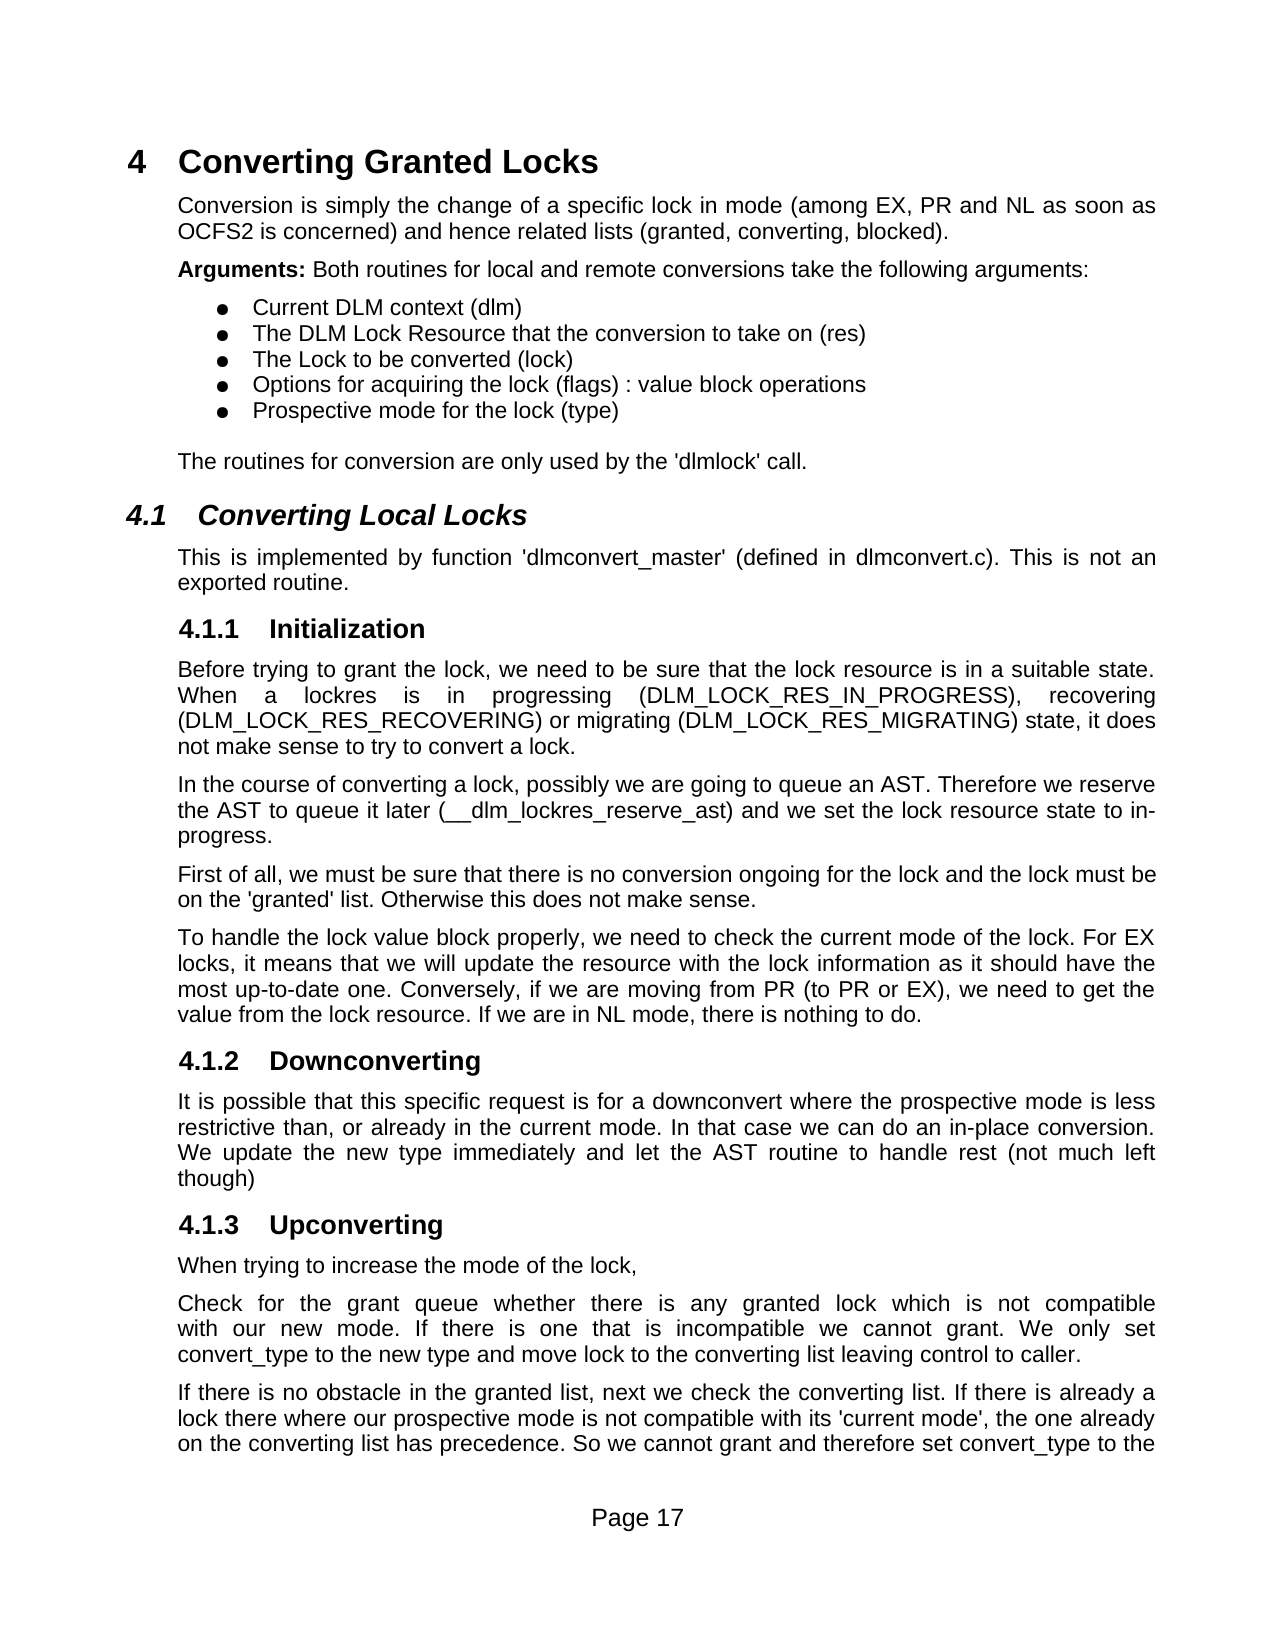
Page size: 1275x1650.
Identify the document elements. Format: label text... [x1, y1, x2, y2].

text When trying to increase the mode of the lock, [177, 1252, 1157, 1278]
text The routines for conversion are only used by the 'dlmlock' call. [177, 449, 1157, 474]
text Check for the grant queue whether there is any granted lock which is not compatible with our new mode. If there is one that is incompatible we cannot grant. We only set convert_type to the new type and move lock to the converting list leaving control to caller. [177, 1290, 1157, 1367]
text Arguments: Both routines for local and remote conversions take the following arguments: [177, 257, 1157, 282]
text First of all, we must be sure that there is no conversion ongoing for the lock and the lock must be on the 'granted' list. Otherwise this does not make sense. [177, 861, 1157, 912]
text It is possible that this specific request is for a downconvert where the prospective mode is less restrictive than, or already in the current mode. In that case we can do an in-place conversion. We update the new type immediately and let the AST routine to handle rest (not much left though) [177, 1089, 1157, 1191]
subtitle Converting Granted Locks [118, 143, 1157, 181]
subtitle Upconverting [171, 1209, 1157, 1240]
subtitle Converting Local Locks [118, 499, 1157, 532]
subtitle Initialization [171, 614, 1157, 644]
text Before trying to grant the lock, we need to be sure that the lock resource is in a suitable state. When a lockres is in progressing (DLM_LOCK_RES_IN_PROGRESS), recovering (DLM_LOCK_RES_RECOVERING) or migrating (DLM_LOCK_RES_MIGRATING) state, it does not make sense to try to convert a lock. [177, 657, 1157, 759]
text To handle the lock value block properly, we need to check the current mode of the lock. For EX locks, it means that we will update the resource with the lock information as it should have the most up-to-date one. Conversely, if we are moving from PR (to PR or EX), we need to get the value from the lock resource. If we are in NL mode, there is nothing to do. [177, 925, 1157, 1027]
list Current DLM context (dlm) [215, 295, 1157, 321]
list The Lock to be converted (lock) [215, 346, 1157, 372]
list The DLM Lock Resource that the conversion to take on (res) [215, 321, 1157, 346]
text In the course of converting a lock, possibly we are going to queue an AST. Therefore we reserve the AST to queue it later (__dlm_lockres_reserve_ast) and we set the lock resource state to in-progress. [177, 772, 1157, 849]
text If there is no obstacle in the granted list, next we check the converting list. If there is already a lock there where our prospective mode is not compatible with its 'current mode', the one already on the converting list has precedence. So we cannot grant and therefore set convert_type to the [177, 1380, 1157, 1457]
subtitle Downconverting [171, 1046, 1157, 1076]
text Conversion is simply the change of a specific lock in mode (among EX, PR and NL as soon as OCFS2 is concerned) and hence related lists (granted, converting, blocked). [177, 193, 1157, 244]
list Options for acquiring the lock (flags) : value block operations [215, 372, 1157, 397]
text This is implemented by function 'dlmconvert_master' (defined in dlmconvert.c). This is not an exported routine. [177, 544, 1157, 596]
list Prospective mode for the lock (type) [215, 397, 1157, 423]
